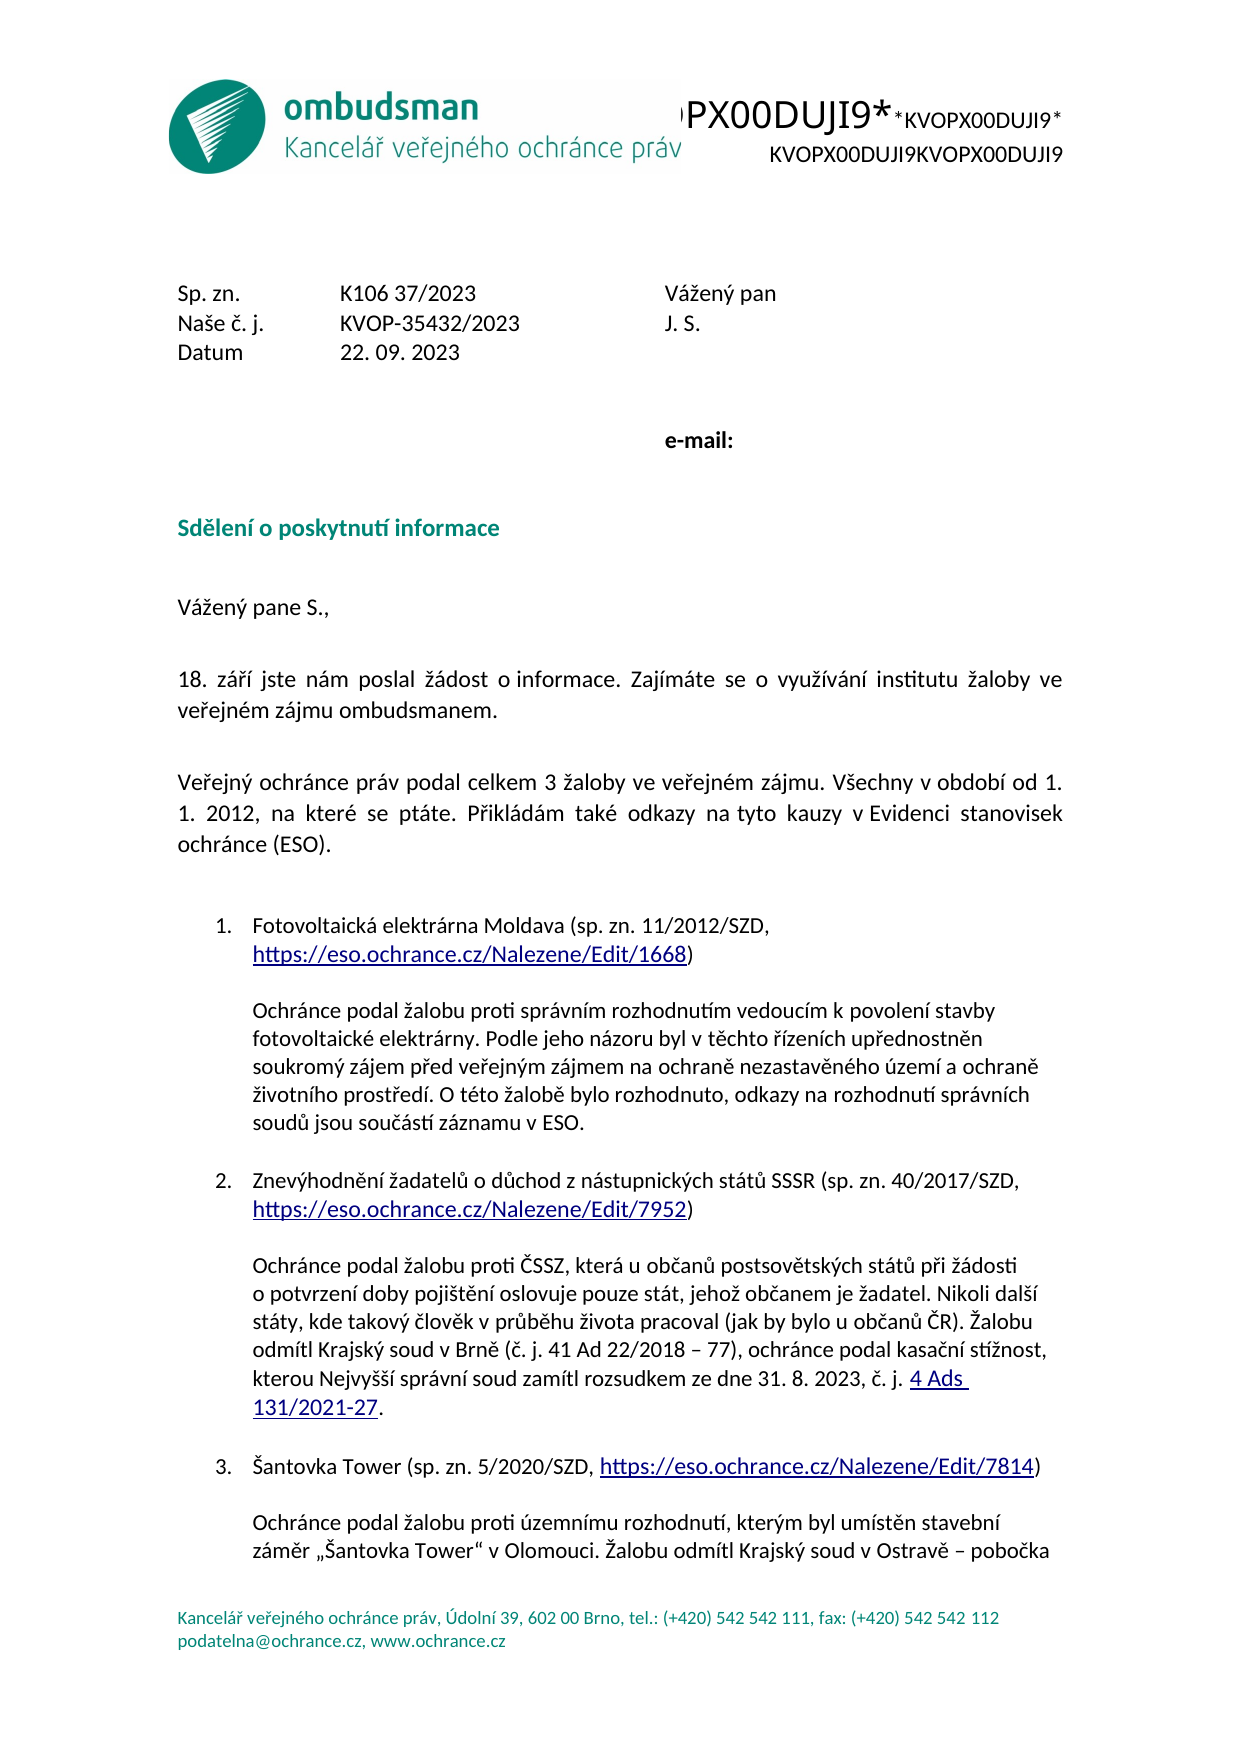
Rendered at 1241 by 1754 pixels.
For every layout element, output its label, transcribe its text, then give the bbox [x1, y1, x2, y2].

table_header Vážený pan J. S. e-mail: [665, 220, 1085, 513]
list Šantovka Tower (sp. zn. 5/2020/SZD, https://eso.ochrance.cz/Nalezene/Edit/7814) [215, 1451, 1063, 1480]
text Ochránce podal žalobu proti ČSSZ, která u občanů postsovětských států při žádosti o potvrzení doby pojištění oslovuje pouze stát, jehož občanem je žadatel. Nikoli další státy, kde takový člověk v průběhu života pracoval (jak by bylo u občanů ČR). Žalobu odmítl Krajský soud v Brně (č. j. 41 Ad 22/2018 – 77), ochránce podal kasační stížnost, kterou Nejvyšší správní soud zamítl rozsudkem ze dne 31. 8. 2023, č. j. 4 Ads 131/2021-27. [252, 1251, 1063, 1422]
text Ochránce podal žalobu proti správním rozhodnutím vedoucím k povolení stavby fotovoltaické elektrárny. Podle jeho názoru byl v těchto řízeních upřednostněn soukromý zájem před veřejným zájmem na ochraně nezastavěného území a ochraně životního prostředí. O této žalobě bylo rozhodnuto, odkazy na rozhodnutí správních soudů jsou součástí záznamu v ESO. [252, 996, 1063, 1136]
list Fotovoltaická elektrárna Moldava (sp. zn. 11/2012/SZD, https://eso.ochrance.cz/Nalezene/Edit/1668) [215, 910, 1063, 968]
text https://eso.ochrance.cz/Nalezene/Edit/7952) [252, 1194, 1063, 1223]
table_header Sp. zn. Naše č. j. Datum [177, 220, 340, 513]
table_header K106 37/2023 KVOP-35432/2023 22. 09. 2023 [340, 220, 664, 513]
list Znevýhodnění žadatelů o důchod z nástupnických států SSSR (sp. zn. 40/2017/SZD, [215, 1166, 1063, 1194]
text 18. září jste nám poslal žádost o informace. Zajímáte se o využívání institutu žaloby ve veřejném zájmu ombudsmanem. [177, 664, 1063, 724]
subtitle Sdělení o poskytnutí informace [177, 513, 1063, 543]
text Ochránce podal žalobu proti územnímu rozhodnutí, kterým byl umístěn stavební záměr „Šantovka Tower“ v Olomouci. Žalobu odmítl Krajský soud v Ostravě – pobočka [252, 1508, 1063, 1564]
text Veřejný ochránce práv podal celkem 3 žaloby ve veřejném zájmu. Všechny v období od 1. 1. 2012, na které se ptáte. Přikládám také odkazy na tyto kauzy v Evidenci stanovisek ochránce (ESO). [177, 767, 1063, 858]
text Vážený pane S., [177, 592, 1063, 621]
